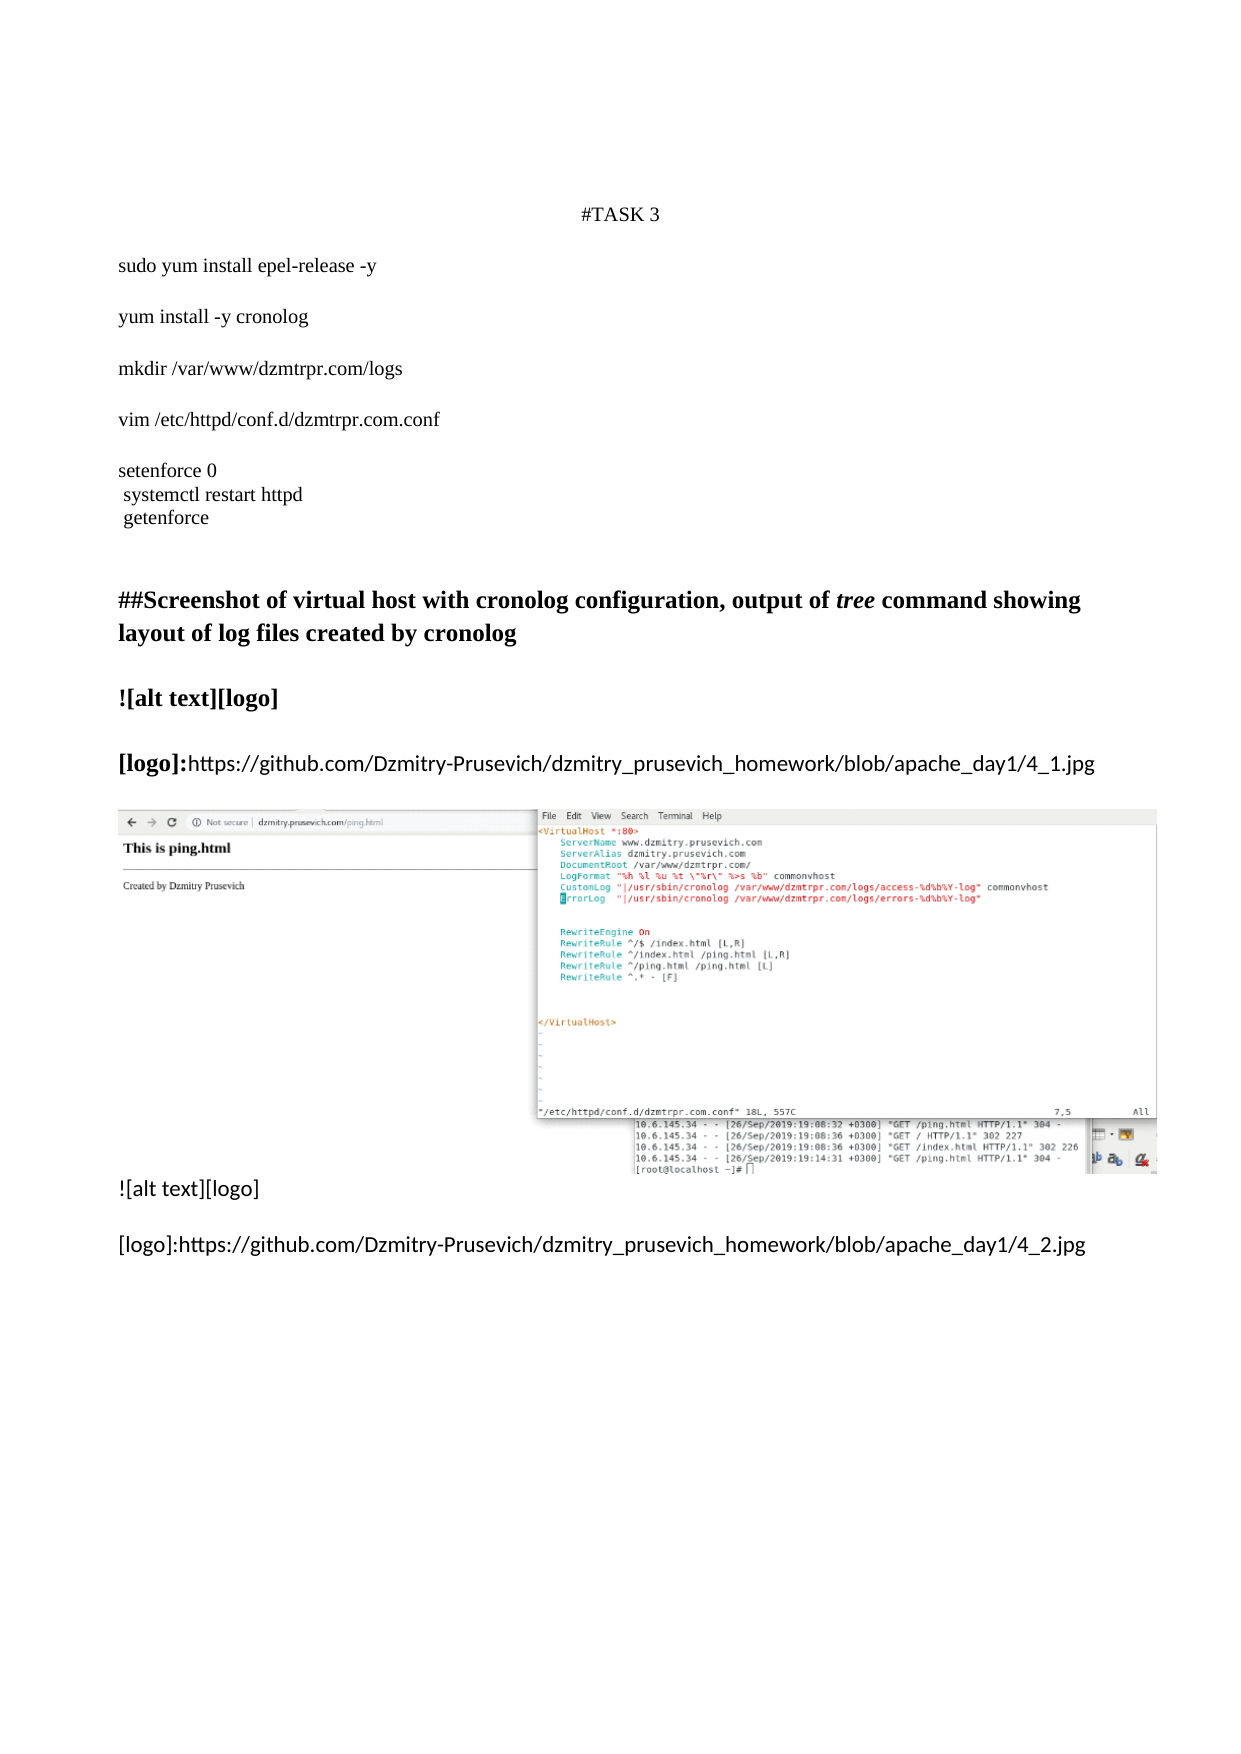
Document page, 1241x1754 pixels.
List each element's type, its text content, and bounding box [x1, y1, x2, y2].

text ##Screenshot of virtual host with cronolog configuration, output of tree command showing layout of log files created by cronolog [118, 585, 1122, 647]
text ![alt text][logo] [118, 683, 1122, 712]
text sudo yum install epel-release -y [118, 253, 1122, 277]
text vim /etc/httpd/conf.d/dzmtrpr.com.conf [118, 408, 1122, 431]
text setenforce 0 [118, 459, 1122, 482]
text [logo]:https://github.com/Dzmitry-Prusevich/dzmitry_prusevich_homework/blob/apache_day1/4_2.jpg [118, 1230, 1122, 1258]
text #TASK 3 [118, 202, 1122, 226]
text systemctl restart httpd [118, 482, 1122, 506]
text getenforce [118, 506, 1122, 529]
text ![alt text][logo] [118, 1174, 1122, 1202]
text yum install -y cronolog [118, 305, 1122, 328]
text [logo]:https://github.com/Dzmitry-Prusevich/dzmitry_prusevich_homework/blob/apache_day1/4_1.jpg [118, 748, 1122, 777]
text mkdir /var/www/dzmtrpr.com/logs [118, 356, 1122, 379]
